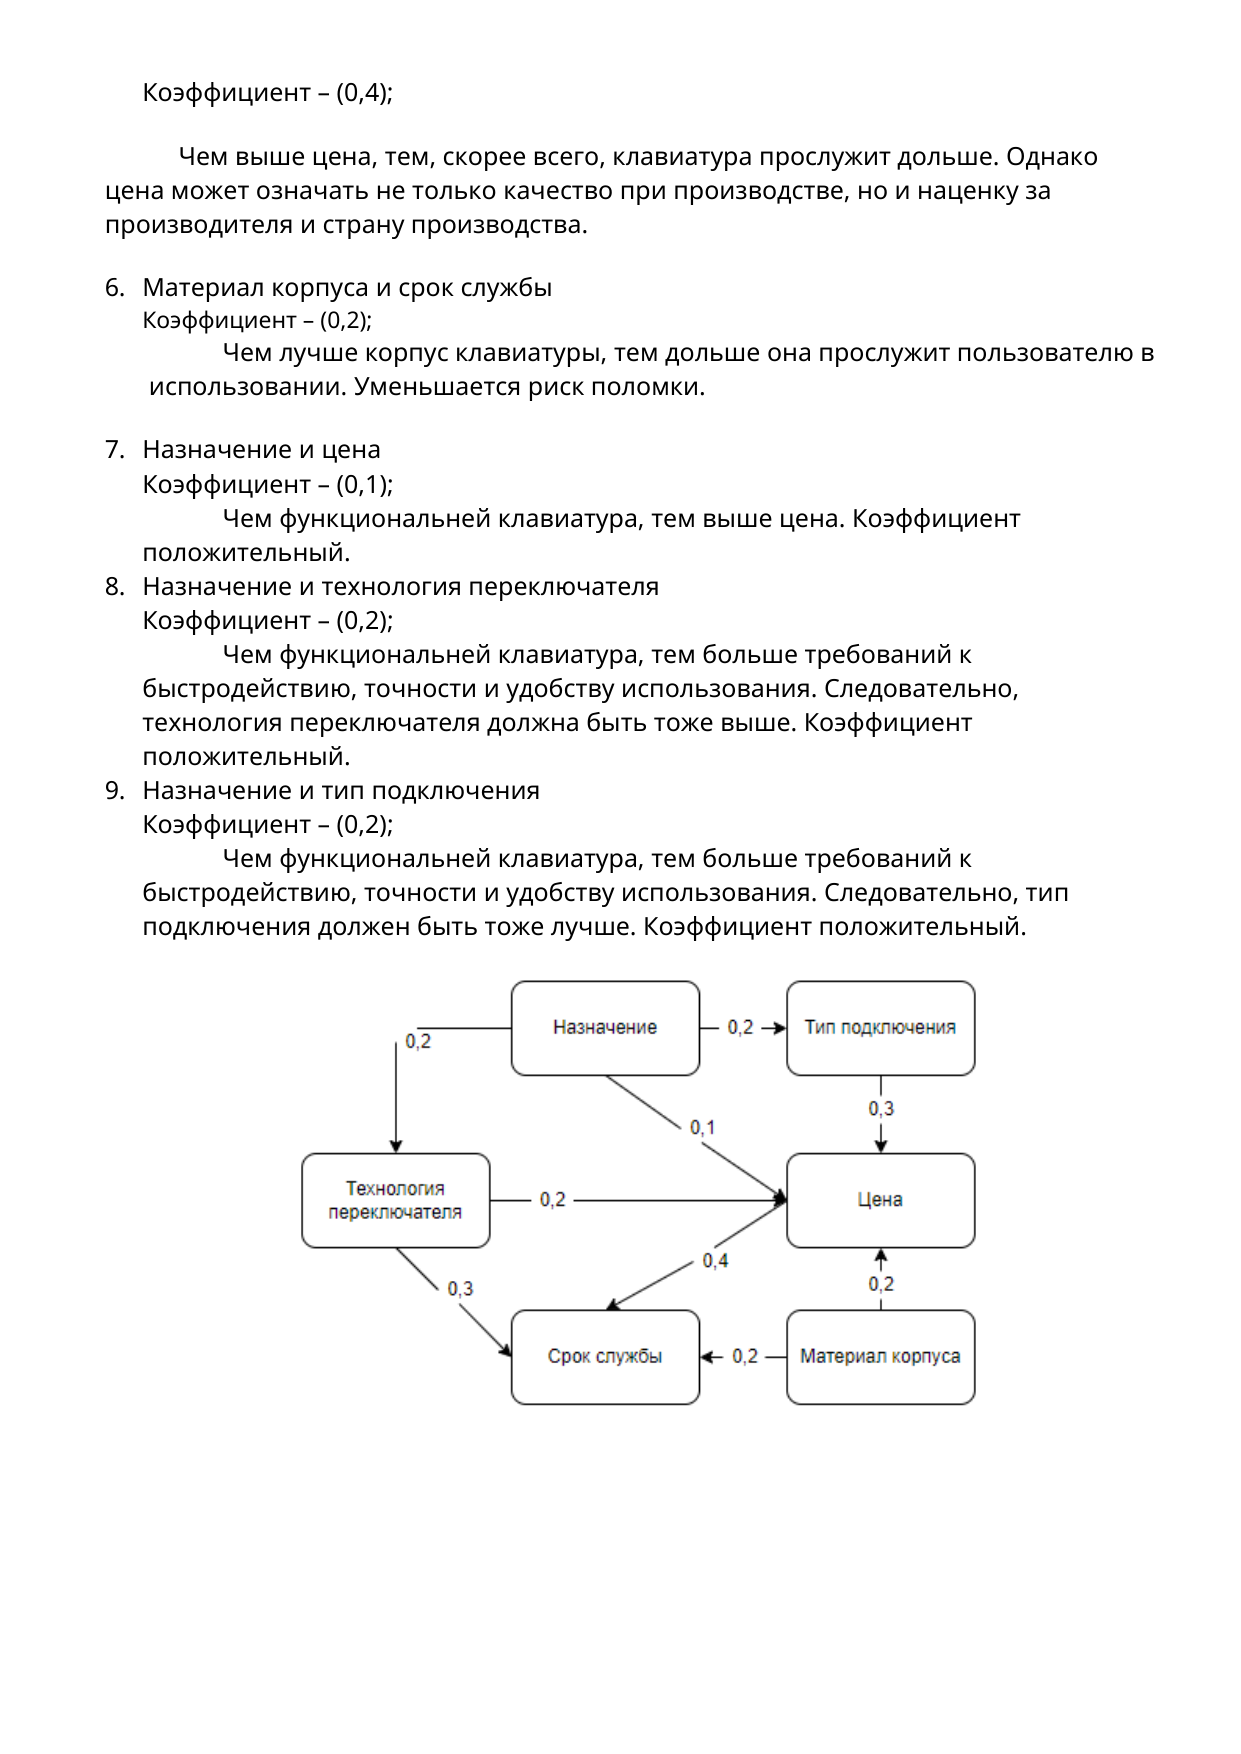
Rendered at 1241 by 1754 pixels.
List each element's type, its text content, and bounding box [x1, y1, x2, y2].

list Материал корпуса и срок службы [104, 269, 1165, 304]
text Коэффициент – (0,4); [142, 75, 1165, 109]
picture [275, 973, 990, 1421]
text Коэффициент – (0,2); [142, 602, 1165, 637]
list Назначение и технология переключателя [104, 568, 1165, 602]
text Чем функциональней клавиатура, тем больше требований к быстродействию, точности и удобству использования. Следовательно, тип подключения должен быть тоже лучше. Коэффициент положительный. [142, 841, 1165, 943]
list Коэффициент – (0,2); [142, 304, 1165, 335]
list Чем лучше корпус клавиатуры, тем дольше она прослужит пользователю в использовании. Уменьшается риск поломки. [149, 335, 1165, 403]
text Чем функциональней клавиатура, тем больше требований к быстродействию, точности и удобству использования. Следовательно, технология переключателя должна быть тоже выше. Коэффициент положительный. [142, 637, 1165, 773]
list Назначение и тип подключения [104, 773, 1165, 807]
text Чем функциональней клавиатура, тем выше цена. Коэффициент положительный. [142, 500, 1165, 568]
text Коэффициент – (0,1); [142, 466, 1165, 500]
text Коэффициент – (0,2); [142, 807, 1165, 841]
list Назначение и цена [104, 432, 1165, 466]
text Чем выше цена, тем, скорее всего, клавиатура прослужит дольше. Однако цена может означать не только качество при производстве, но и наценку за производителя и страну производства. [104, 138, 1165, 240]
